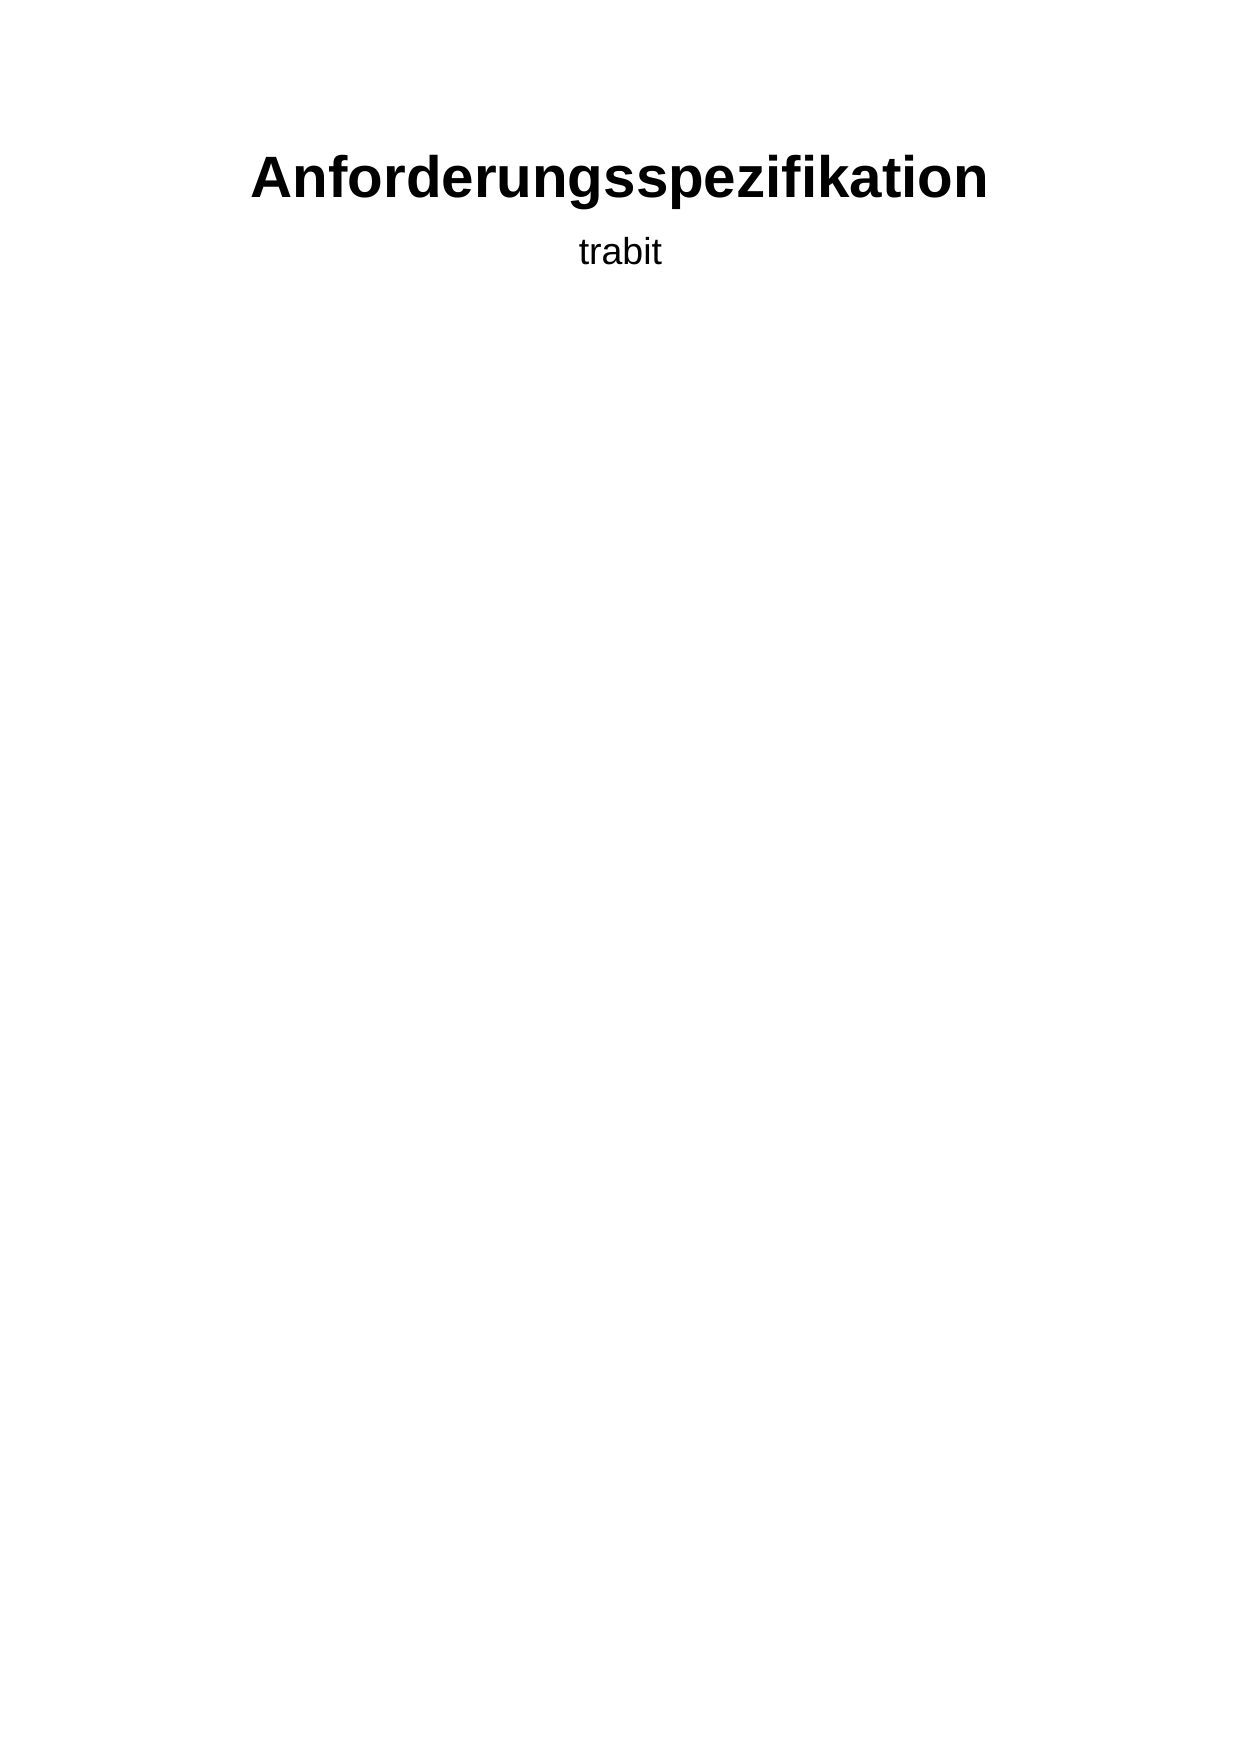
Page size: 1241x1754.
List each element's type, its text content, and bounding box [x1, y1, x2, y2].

subtitle trabit [118, 229, 1122, 272]
title Anforderungsspezifikation [118, 143, 1122, 210]
